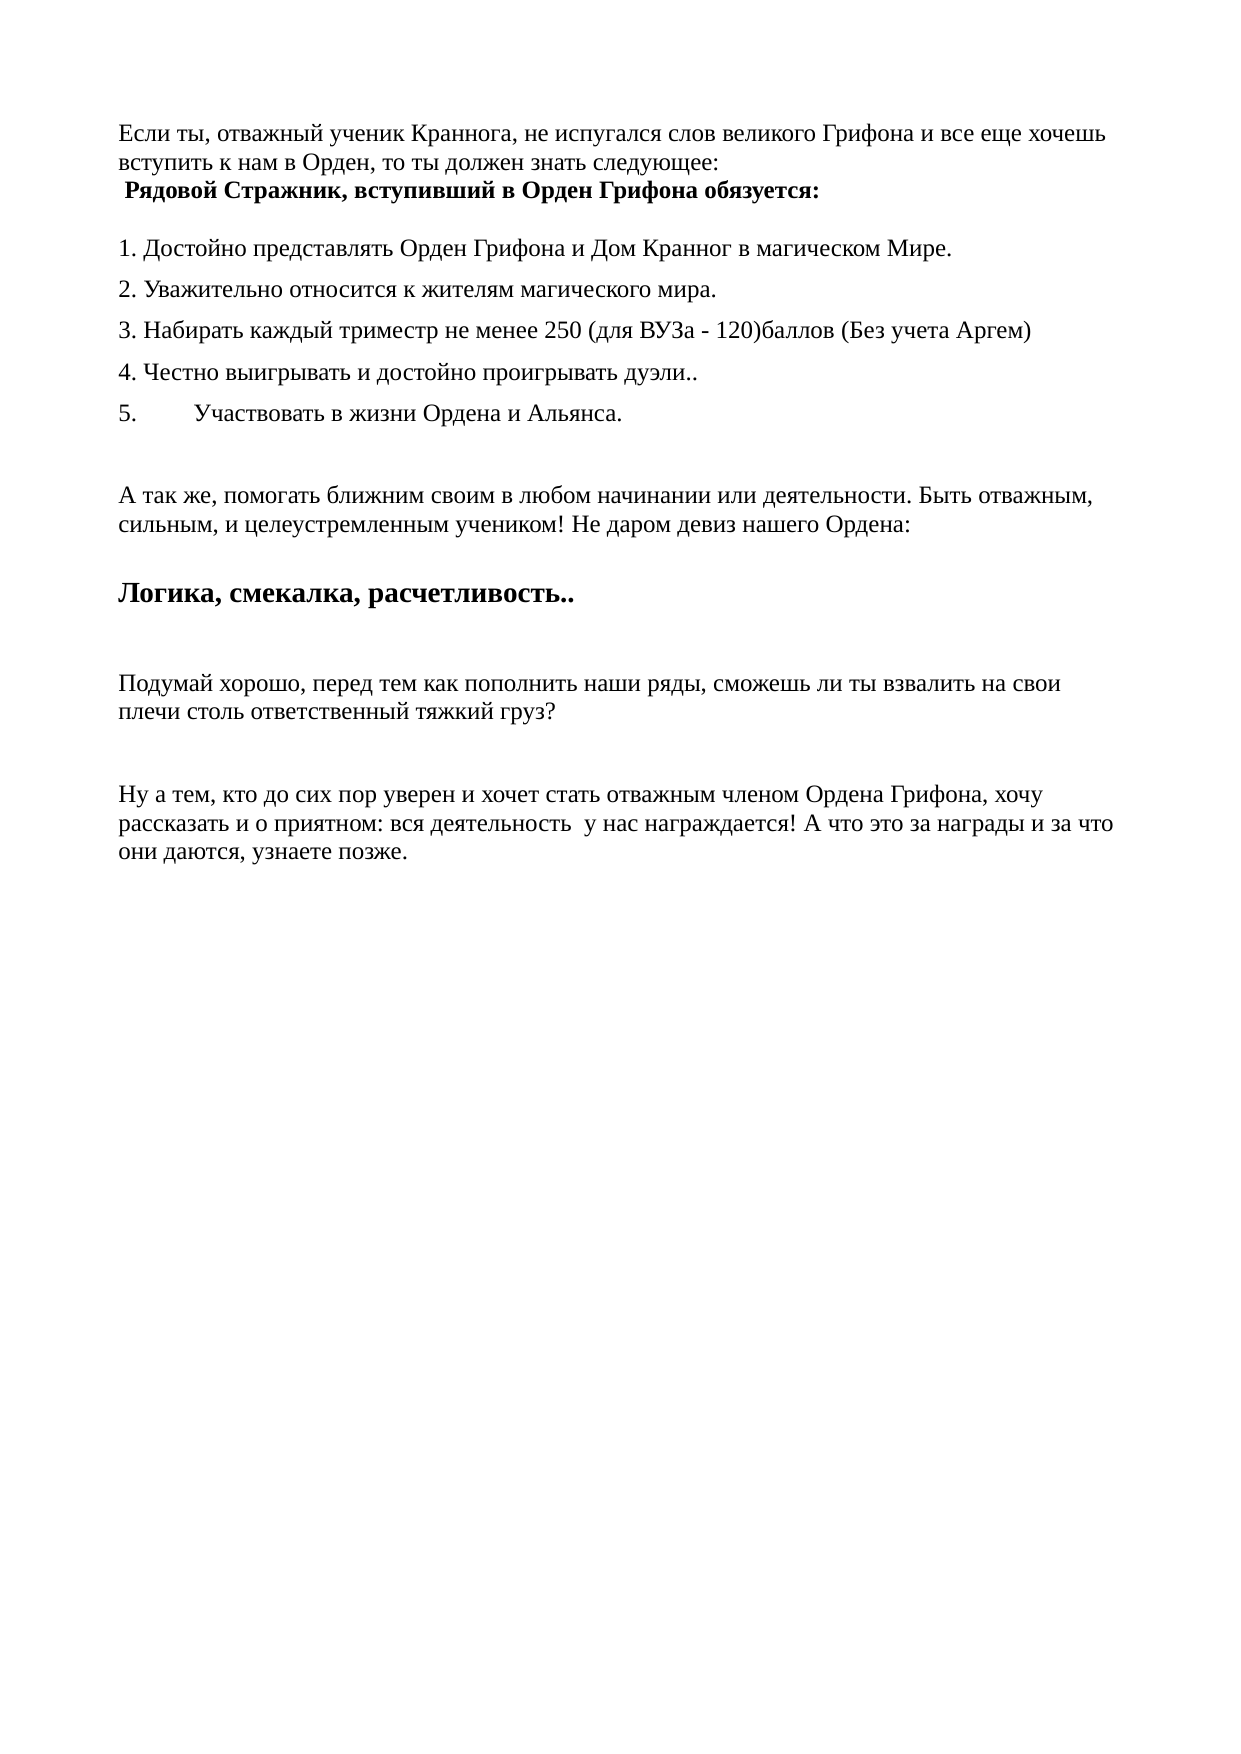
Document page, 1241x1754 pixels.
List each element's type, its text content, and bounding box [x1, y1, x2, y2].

text Рядовой Стражник, вступивший в Орден Грифона обязуется: [118, 176, 1122, 204]
text 3. Набирать каждый триместр не менее 250 (для ВУЗа - 120)баллов (Без учета Аргем) [118, 316, 1122, 344]
text 2. Уважительно относится к жителям магического мира. [118, 274, 1122, 303]
text Если ты, отважный ученик Краннога, не испугался слов великого Грифона и все еще хочешь вступить к нам в Орден, то ты должен знать следующее: [118, 118, 1122, 176]
text 4. Честно выигрывать и достойно проигрывать дуэли.. [118, 357, 1122, 386]
text 1. Достойно представлять Орден Грифона и Дом Кранног в магическом Мире. [118, 233, 1122, 262]
text Ну а тем, кто до сих пор уверен и хочет стать отважным членом Ордена Грифона, хочу рассказать и о приятном: вся деятельность у нас награждается! А что это за награды и за что они даются, узнаете позже. [118, 779, 1122, 865]
list Участвовать в жизни Ордена и Альянса. [118, 398, 1122, 427]
text Подумай хорошо, перед тем как пополнить наши ряды, сможешь ли ты взвалить на свои плечи столь ответственный тяжкий груз? [118, 668, 1122, 725]
subtitle Логика, смекалка, расчетливость.. [118, 576, 1122, 609]
text А так же, помогать ближним своим в любом начинании или деятельности. Быть отважным, сильным, и целеустремленным учеником! Не даром девиз нашего Ордена: [118, 481, 1122, 538]
